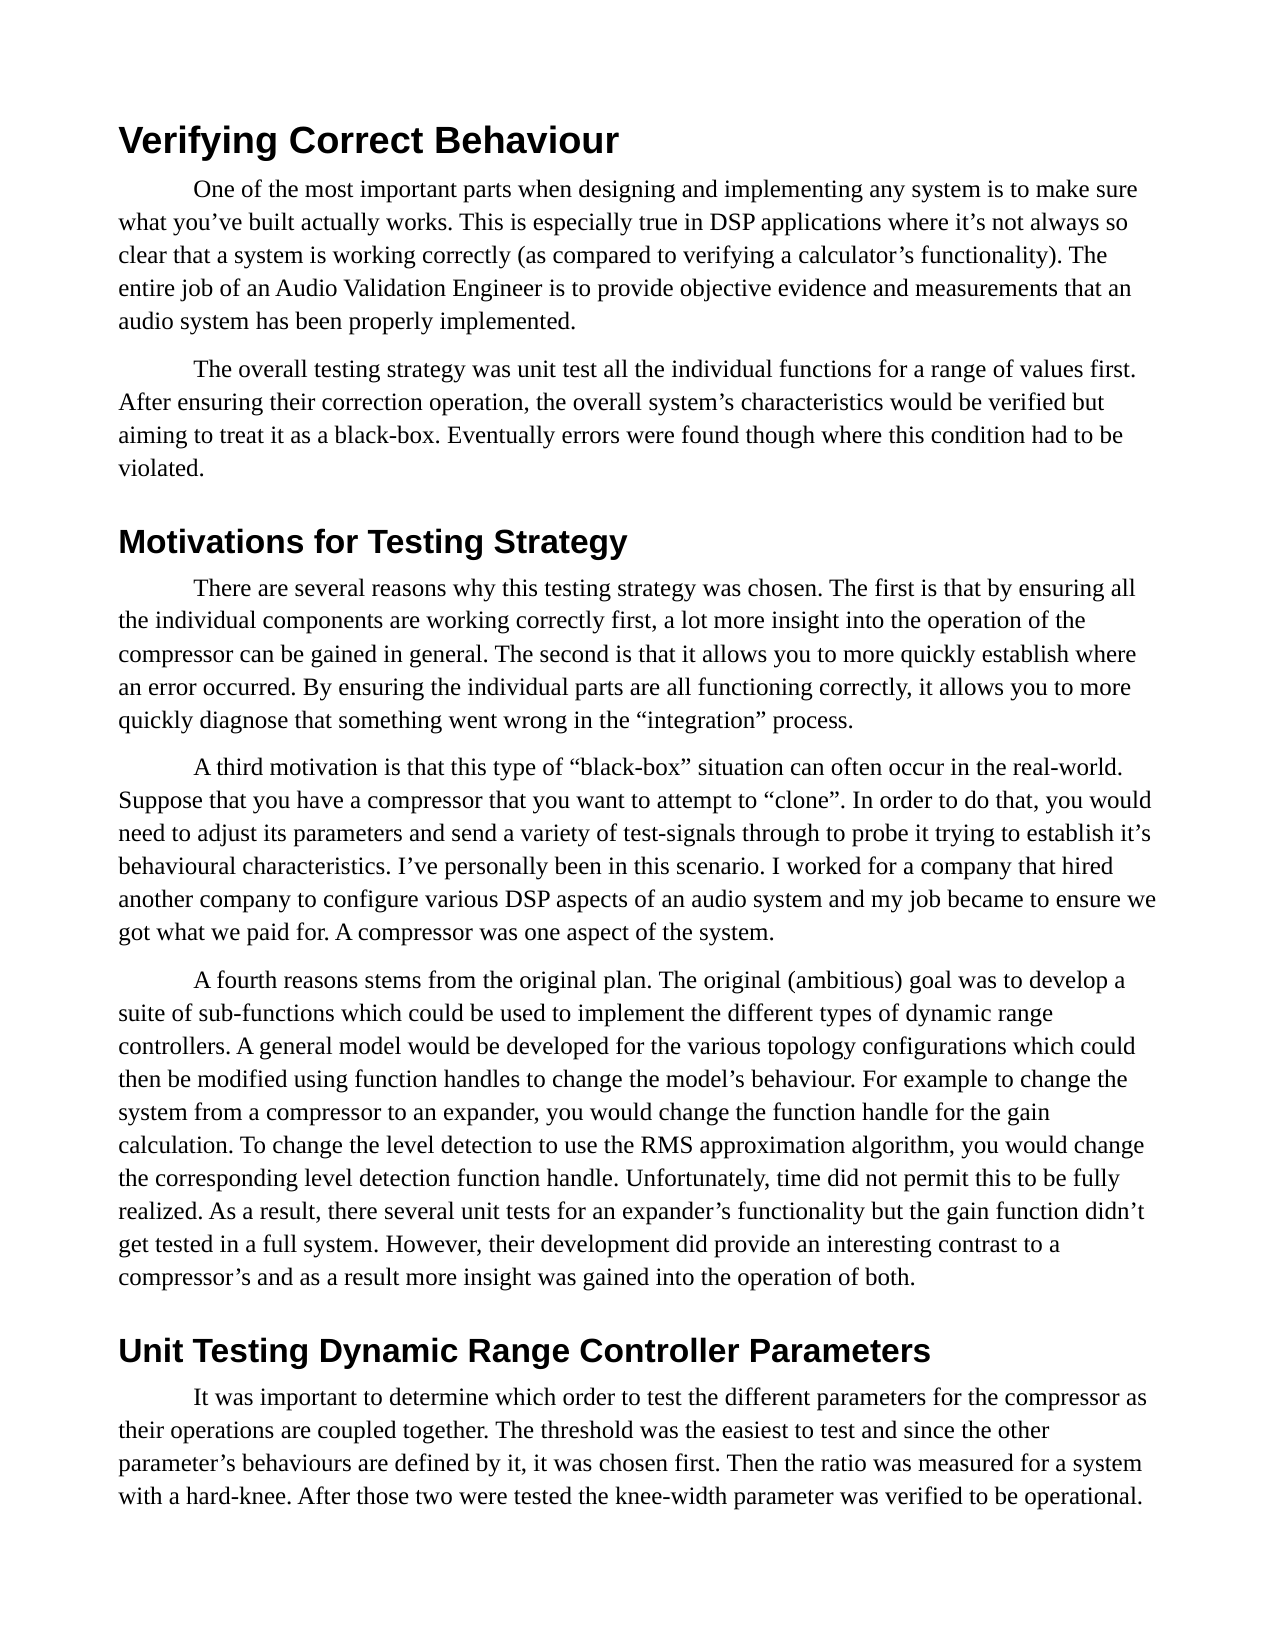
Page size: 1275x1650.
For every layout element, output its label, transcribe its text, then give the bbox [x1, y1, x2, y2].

subtitle Unit Testing Dynamic Range Controller Parameters [118, 1331, 1157, 1369]
text The overall testing strategy was unit test all the individual functions for a range of values first. After ensuring their correction operation, the overall system’s characteristics would be verified but aiming to treat it as a black-box. Eventually errors were found though where this condition had to be violated. [118, 354, 1157, 482]
text It was important to determine which order to test the different parameters for the compressor as their operations are coupled together. The threshold was the easiest to test and since the other parameter’s behaviours are defined by it, it was chosen first. Then the ratio was measured for a system with a hard-knee. After those two were tested the knee-width parameter was verified to be operational. [118, 1382, 1157, 1509]
subtitle Verifying Correct Behaviour [118, 118, 1157, 162]
text There are several reasons why this testing strategy was chosen. The first is that by ensuring all the individual components are working correctly first, a lot more insight into the operation of the compressor can be gained in general. The second is that it allows you to more quickly establish where an error occurred. By ensuring the individual parts are all functioning correctly, it allows you to more quickly diagnose that something went wrong in the “integration” process. [118, 573, 1157, 733]
text One of the most important parts when designing and implementing any system is to make sure what you’ve built actually works. This is especially true in DSP applications where it’s not always so clear that a system is working correctly (as compared to verifying a calculator’s functionality). The entire job of an Audio Validation Engineer is to provide objective evidence and measurements that an audio system has been properly implemented. [118, 174, 1157, 335]
text A third motivation is that this type of “black-box” situation can often occur in the real-world. Suppose that you have a compressor that you want to attempt to “clone”. In order to do that, you would need to adjust its parameters and send a variety of test-signals through to probe it trying to establish it’s behavioural characteristics. I’ve personally been in this scenario. I worked for a company that hired another company to configure various DSP aspects of an audio system and my job became to ensure we got what we paid for. A compressor was one aspect of the system. [118, 752, 1157, 946]
subtitle Motivations for Testing Strategy [118, 521, 1157, 560]
text A fourth reasons stems from the original plan. The original (ambitious) goal was to develop a suite of sub-functions which could be used to implement the different types of dynamic range controllers. A general model would be developed for the various topology configurations which could then be modified using function handles to change the model’s behaviour. For example to change the system from a compressor to an expander, you would change the function handle for the gain calculation. To change the level detection to use the RMS approximation algorithm, you would change the corresponding level detection function handle. Unfortunately, time did not permit this to be fully realized. As a result, there several unit tests for an expander’s functionality but the gain function didn’t get tested in a full system. However, their development did provide an interesting contrast to a compressor’s and as a result more insight was gained into the operation of both. [118, 965, 1157, 1291]
